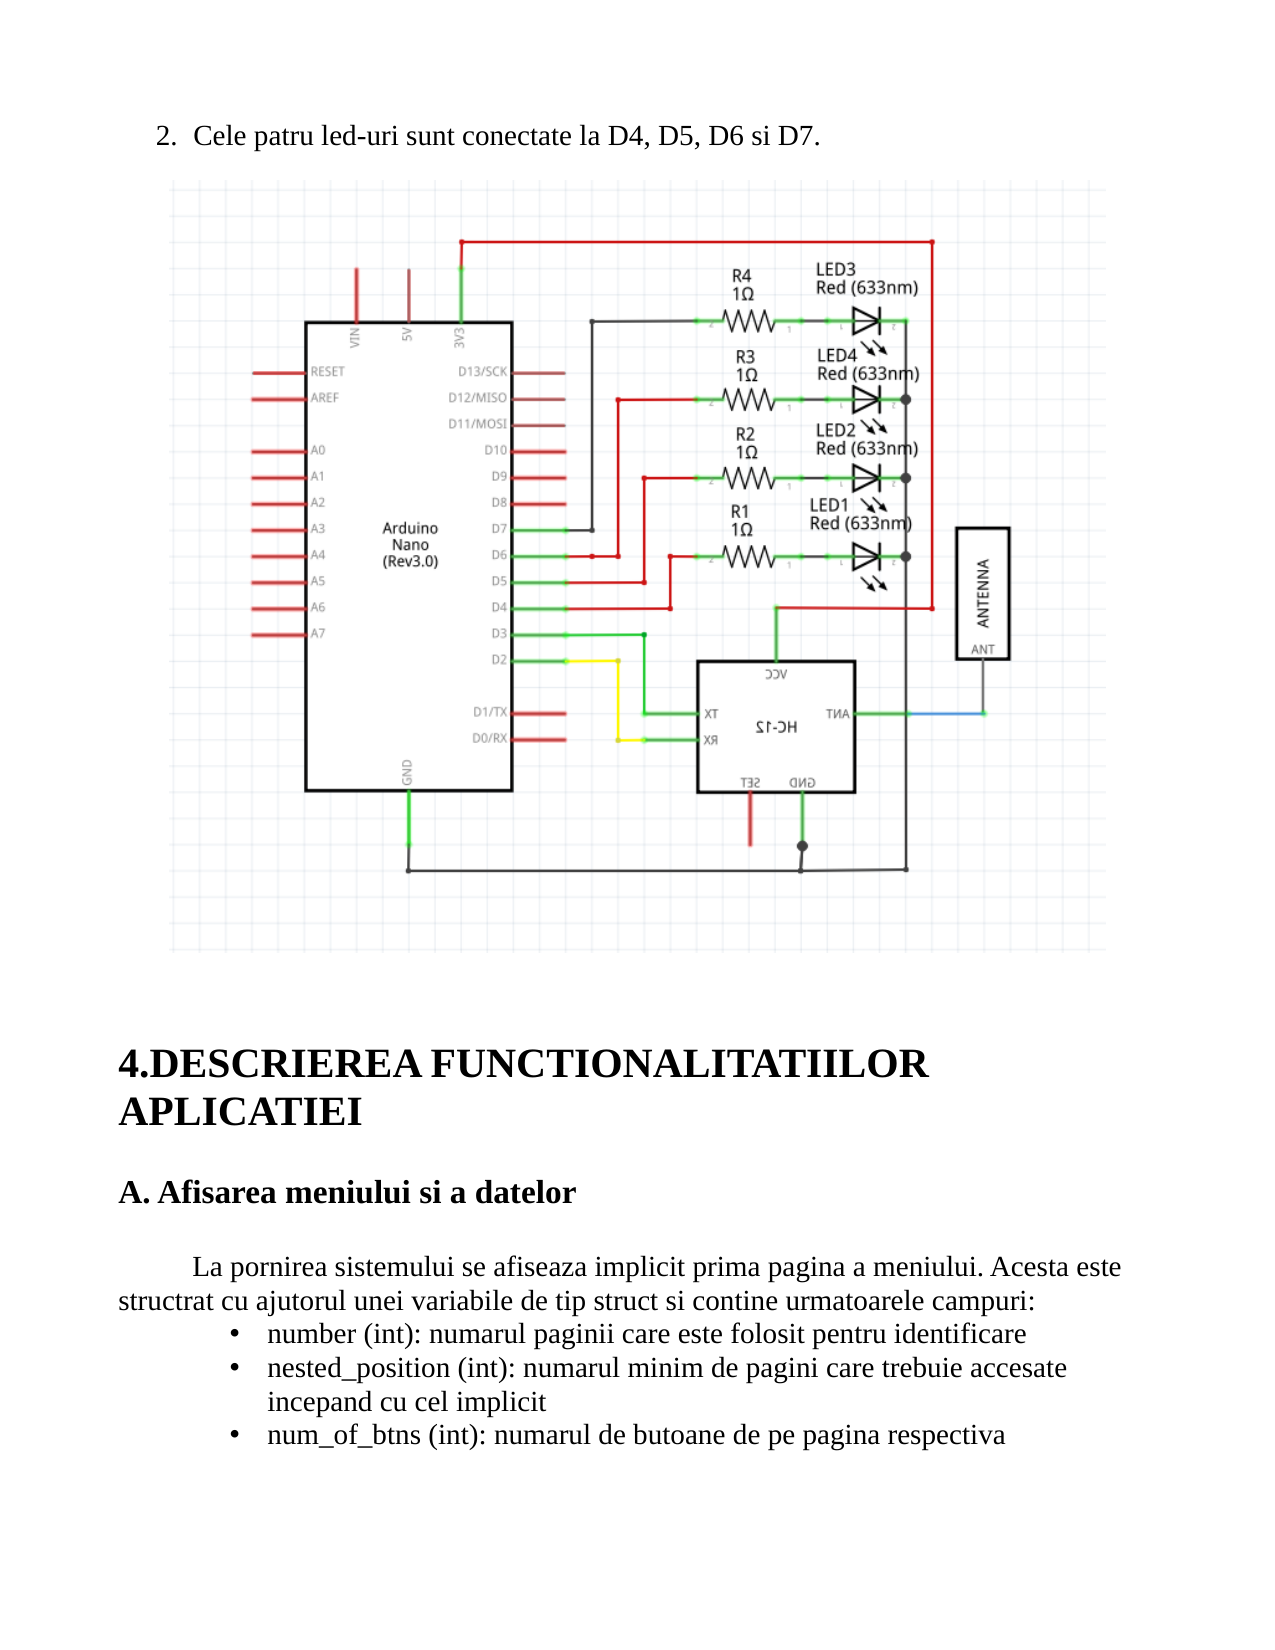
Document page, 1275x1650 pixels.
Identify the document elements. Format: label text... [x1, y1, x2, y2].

text La pornirea sistemului se afiseaza implicit prima pagina a meniului. Acesta este structrat cu ajutorul unei variabile de tip struct si contine urmatoarele campuri: [118, 1249, 1157, 1316]
picture [169, 180, 1106, 953]
list Cele patru led-uri sunt conectate la D4, D5, D6 si D7. [156, 118, 1157, 152]
list number (int): numarul paginii care este folosit pentru identificare [229, 1316, 1157, 1350]
text 4.DESCRIEREA FUNCTIONALITATIILOR APLICATIEI [118, 1038, 1157, 1134]
list num_of_btns (int): numarul de butoane de pe pagina respectiva [229, 1417, 1157, 1451]
text A. Afisarea meniului si a datelor [118, 1173, 1157, 1211]
list nested_position (int): numarul minim de pagini care trebuie accesate incepand cu cel implicit [229, 1350, 1157, 1417]
